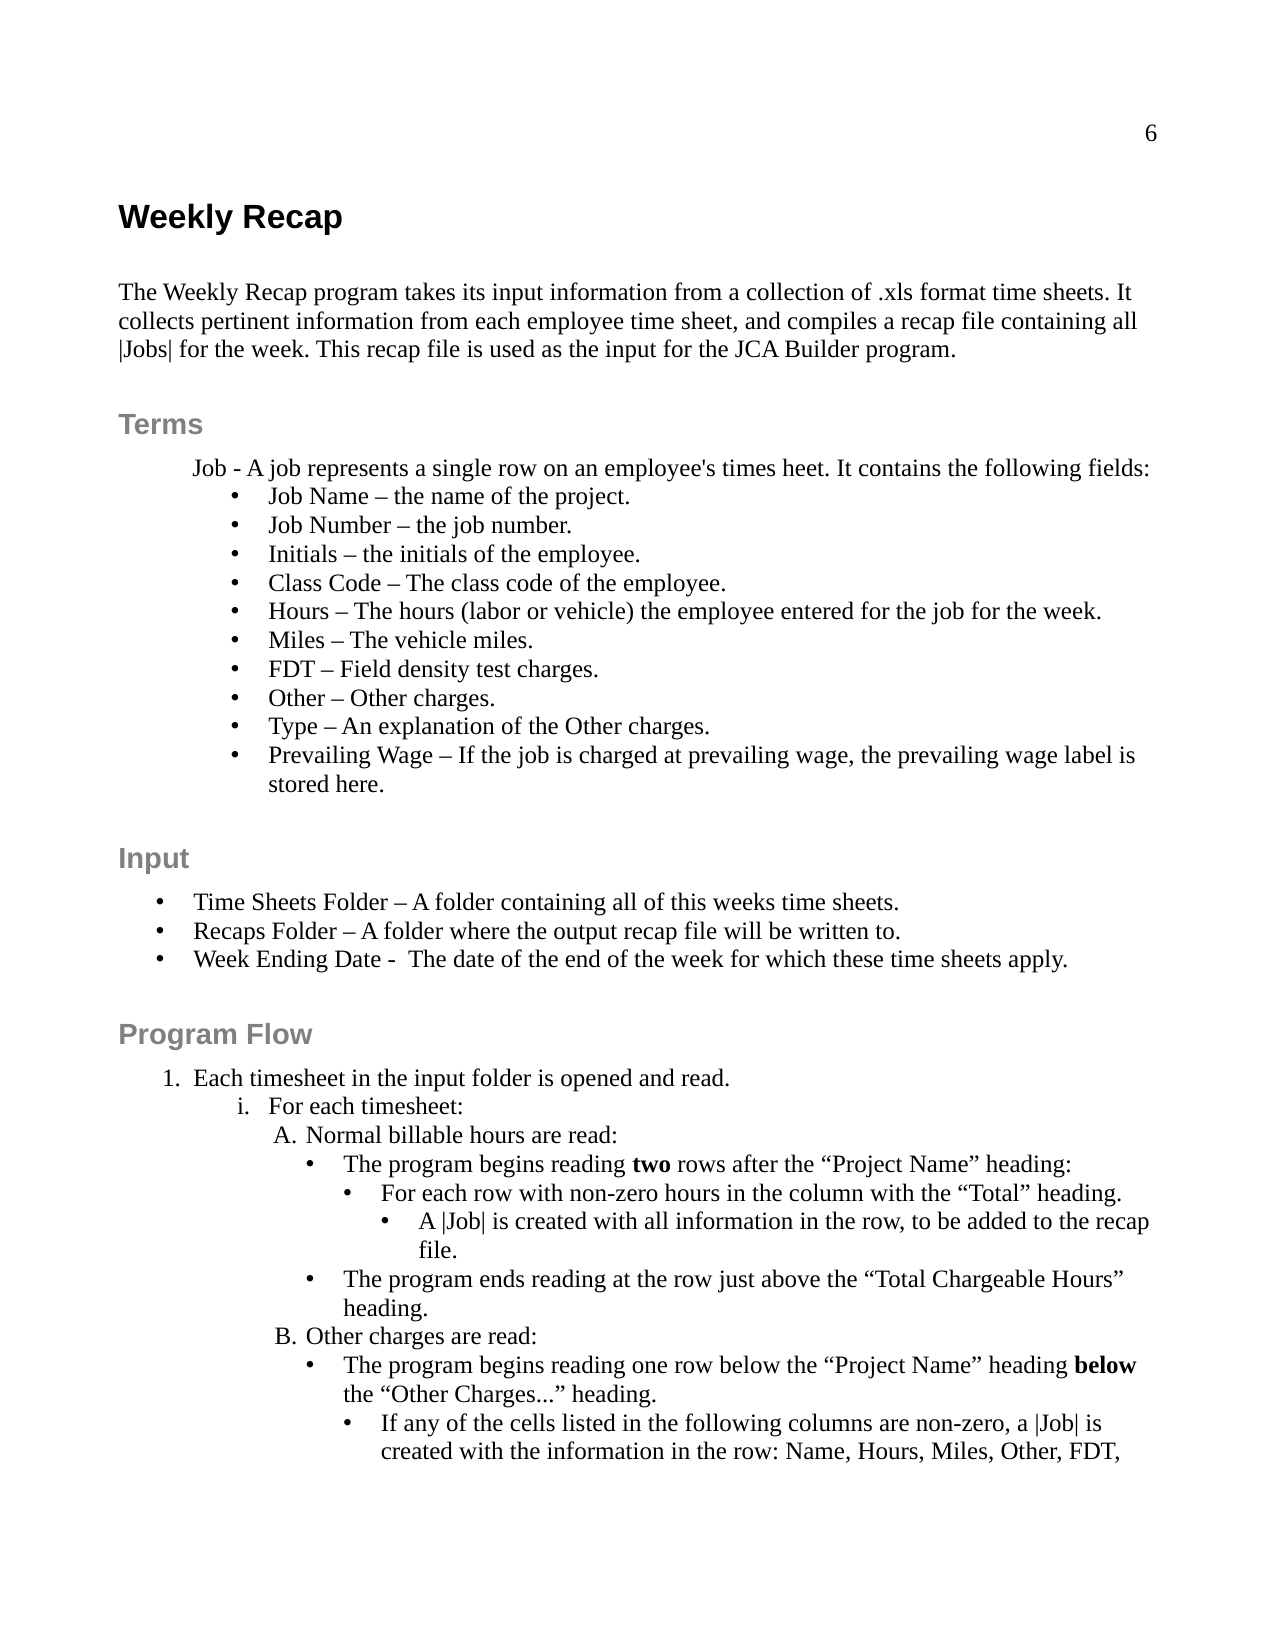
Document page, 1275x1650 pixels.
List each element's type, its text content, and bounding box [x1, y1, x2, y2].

subtitle Weekly Recap [118, 197, 1157, 236]
subtitle Input [118, 841, 1157, 874]
list Class Code – The class code of the employee. [231, 568, 1157, 596]
list FDT – Field density test charges. [231, 654, 1157, 683]
list Initials – the initials of the employee. [231, 539, 1157, 568]
subtitle Terms [118, 407, 1157, 440]
list For each row with non-zero hours in the column with the “Total” heading. [343, 1178, 1157, 1206]
list Other charges are read: [268, 1321, 1157, 1350]
list The program begins reading two rows after the “Project Name” heading: [306, 1149, 1157, 1178]
list Miles – The vehicle miles. [231, 625, 1157, 654]
list Prevailing Wage – If the job is charged at prevailing wage, the prevailing wage label is stored here. [231, 740, 1157, 798]
text The Weekly Recap program takes its input information from a collection of .xls format time sheets. It collects pertinent information from each employee time sheet, and compiles a recap file containing all |Jobs| for the week. This recap file is used as the input for the JCA Builder program. [118, 277, 1157, 363]
list Type – An explanation of the Other charges. [231, 711, 1157, 740]
list Job Name – the name of the project. [231, 481, 1157, 510]
list Each timesheet in the input folder is opened and read. [156, 1063, 1157, 1091]
list Recaps Folder – A folder where the output recap file will be written to. [156, 916, 1157, 944]
list For each timesheet: [231, 1091, 1157, 1120]
list Normal billable hours are read: [268, 1120, 1157, 1149]
text Job - A job represents a single row on an employee's times heet. It contains the following fields: [118, 453, 1157, 481]
list Job Number – the job number. [231, 510, 1157, 539]
subtitle Program Flow [118, 1017, 1157, 1050]
list The program begins reading one row below the “Project Name” heading below the “Other Charges...” heading. [306, 1350, 1157, 1408]
list The program ends reading at the row just above the “Total Chargeable Hours” heading. [306, 1264, 1157, 1321]
list Hours – The hours (labor or vehicle) the employee entered for the job for the week. [231, 596, 1157, 625]
list Other – Other charges. [231, 683, 1157, 711]
list If any of the cells listed in the following columns are non-zero, a |Job| is created with the information in the row: Name, Hours, Miles, Other, FDT, [343, 1408, 1157, 1465]
list Time Sheets Folder – A folder containing all of this weeks time sheets. [156, 887, 1157, 916]
list A |Job| is created with all information in the row, to be added to the recap file. [381, 1206, 1157, 1264]
list Week Ending Date - The date of the end of the week for which these time sheets apply. [156, 944, 1157, 973]
